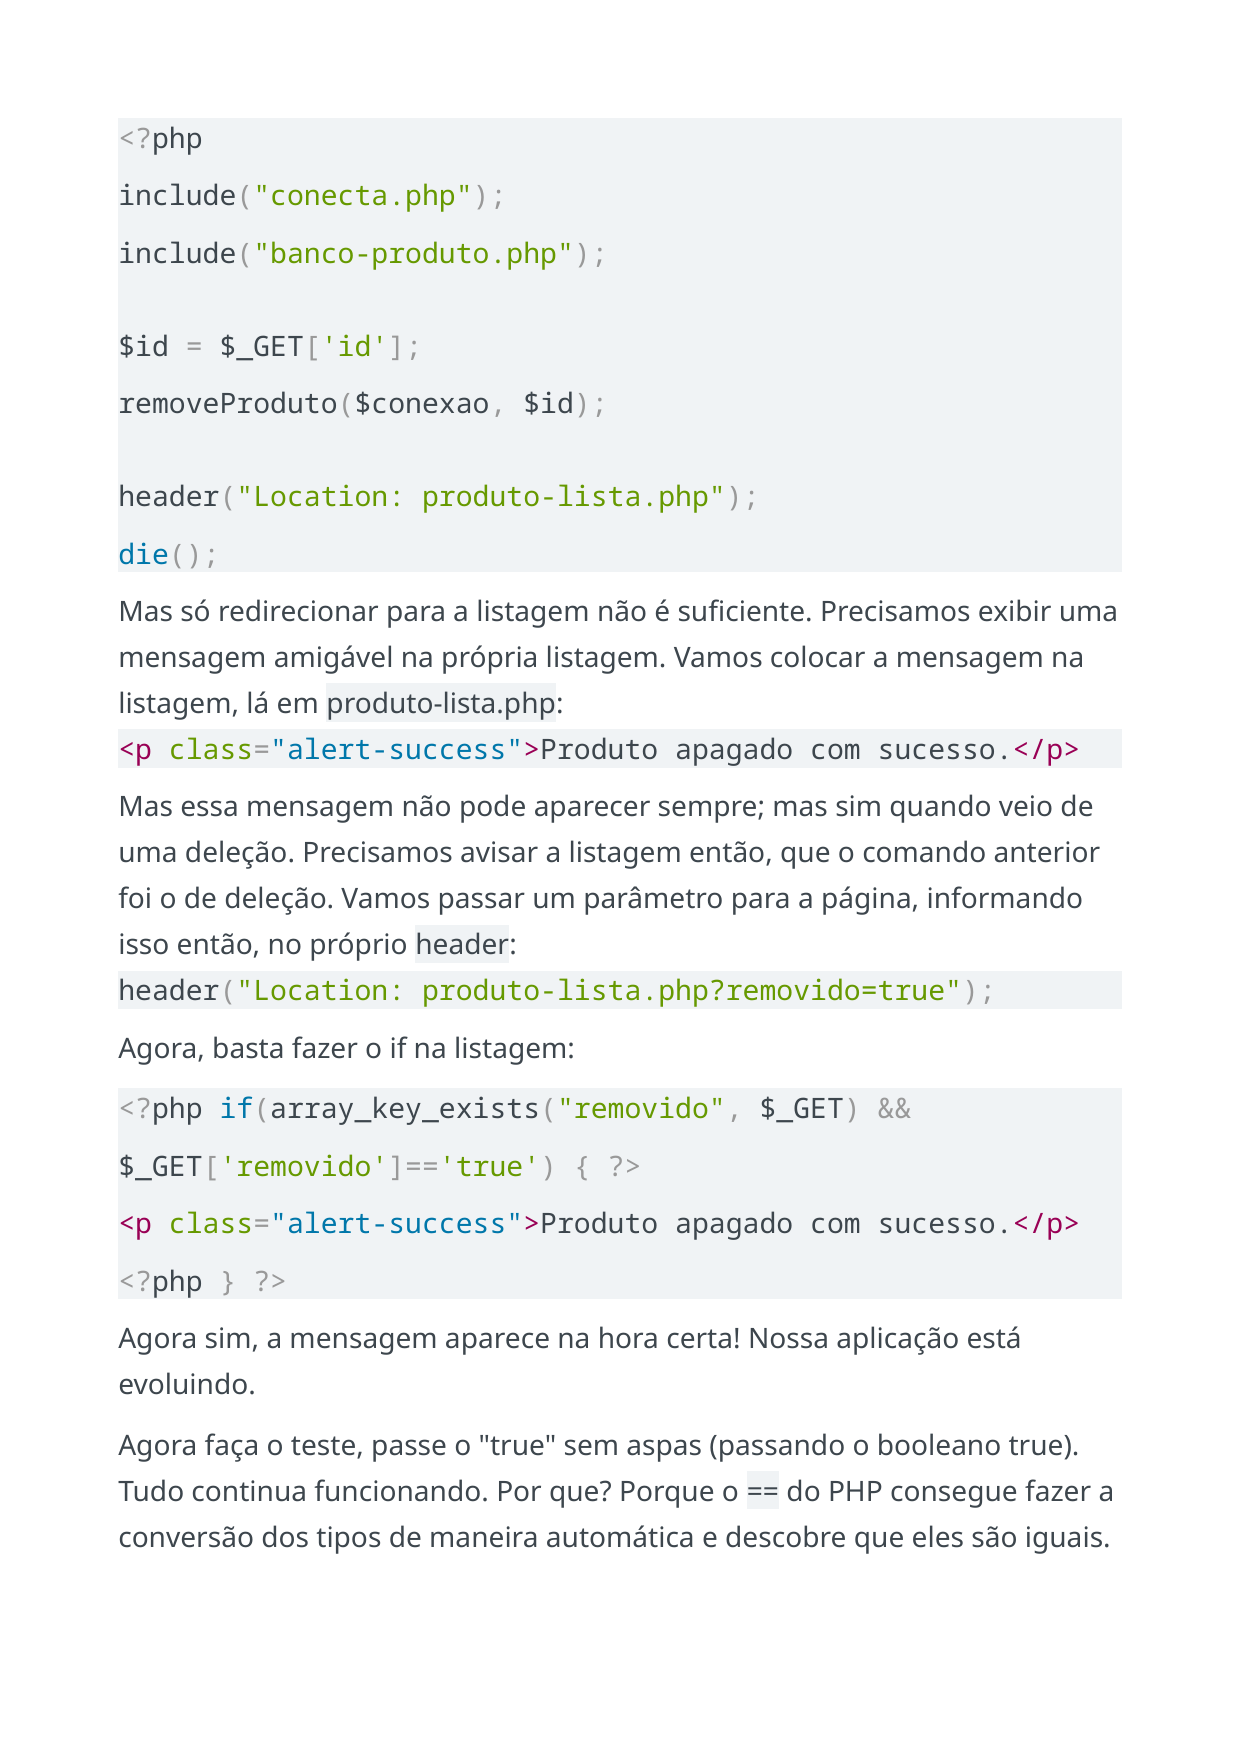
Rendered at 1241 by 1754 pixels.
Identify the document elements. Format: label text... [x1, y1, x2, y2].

text <?php [118, 118, 1122, 156]
text Agora, basta fazer o if na listagem: [118, 1028, 1122, 1066]
text include("conecta.php"); [118, 176, 1122, 214]
text removeProduto($conexao, $id); [118, 383, 1122, 422]
text include("banco-produto.php"); [118, 233, 1122, 271]
text <?php if(array_key_exists("removido", $_GET) && $_GET['removido']=='true') { ?> [118, 1088, 1122, 1184]
text die(); [118, 534, 1122, 572]
text Mas essa mensagem não pode aparecer sempre; mas sim quando veio de uma deleção. Precisamos avisar a listagem então, que o comando anterior foi o de deleção. Vamos passar um parâmetro para a página, informando isso então, no próprio header: [118, 787, 1122, 963]
text <?php } ?> [118, 1261, 1122, 1299]
text <p class="alert-success">Produto apagado com sucesso.</p> [118, 729, 1122, 768]
text Mas só redirecionar para a listagem não é suficiente. Precisamos exibir uma mensagem amigável na própria listagem. Vamos colocar a mensagem na listagem, lá em produto-lista.php: [118, 591, 1122, 722]
text Agora faça o teste, passe o "true" sem aspas (passando o booleano true). Tudo continua funcionando. Por que? Porque o == do PHP consegue fazer a conversão dos tipos de maneira automática e descobre que eles são iguais. [118, 1425, 1122, 1555]
text Agora sim, a mensagem aparece na hora certa! Nossa aplicação está evoluindo. [118, 1318, 1122, 1403]
text <p class="alert-success">Produto apagado com sucesso.</p> [118, 1203, 1122, 1242]
text $id = $_GET['id']; [118, 326, 1122, 364]
text header("Location: produto-lista.php?removido=true"); [118, 971, 1122, 1009]
text header("Location: produto-lista.php"); [118, 476, 1122, 515]
